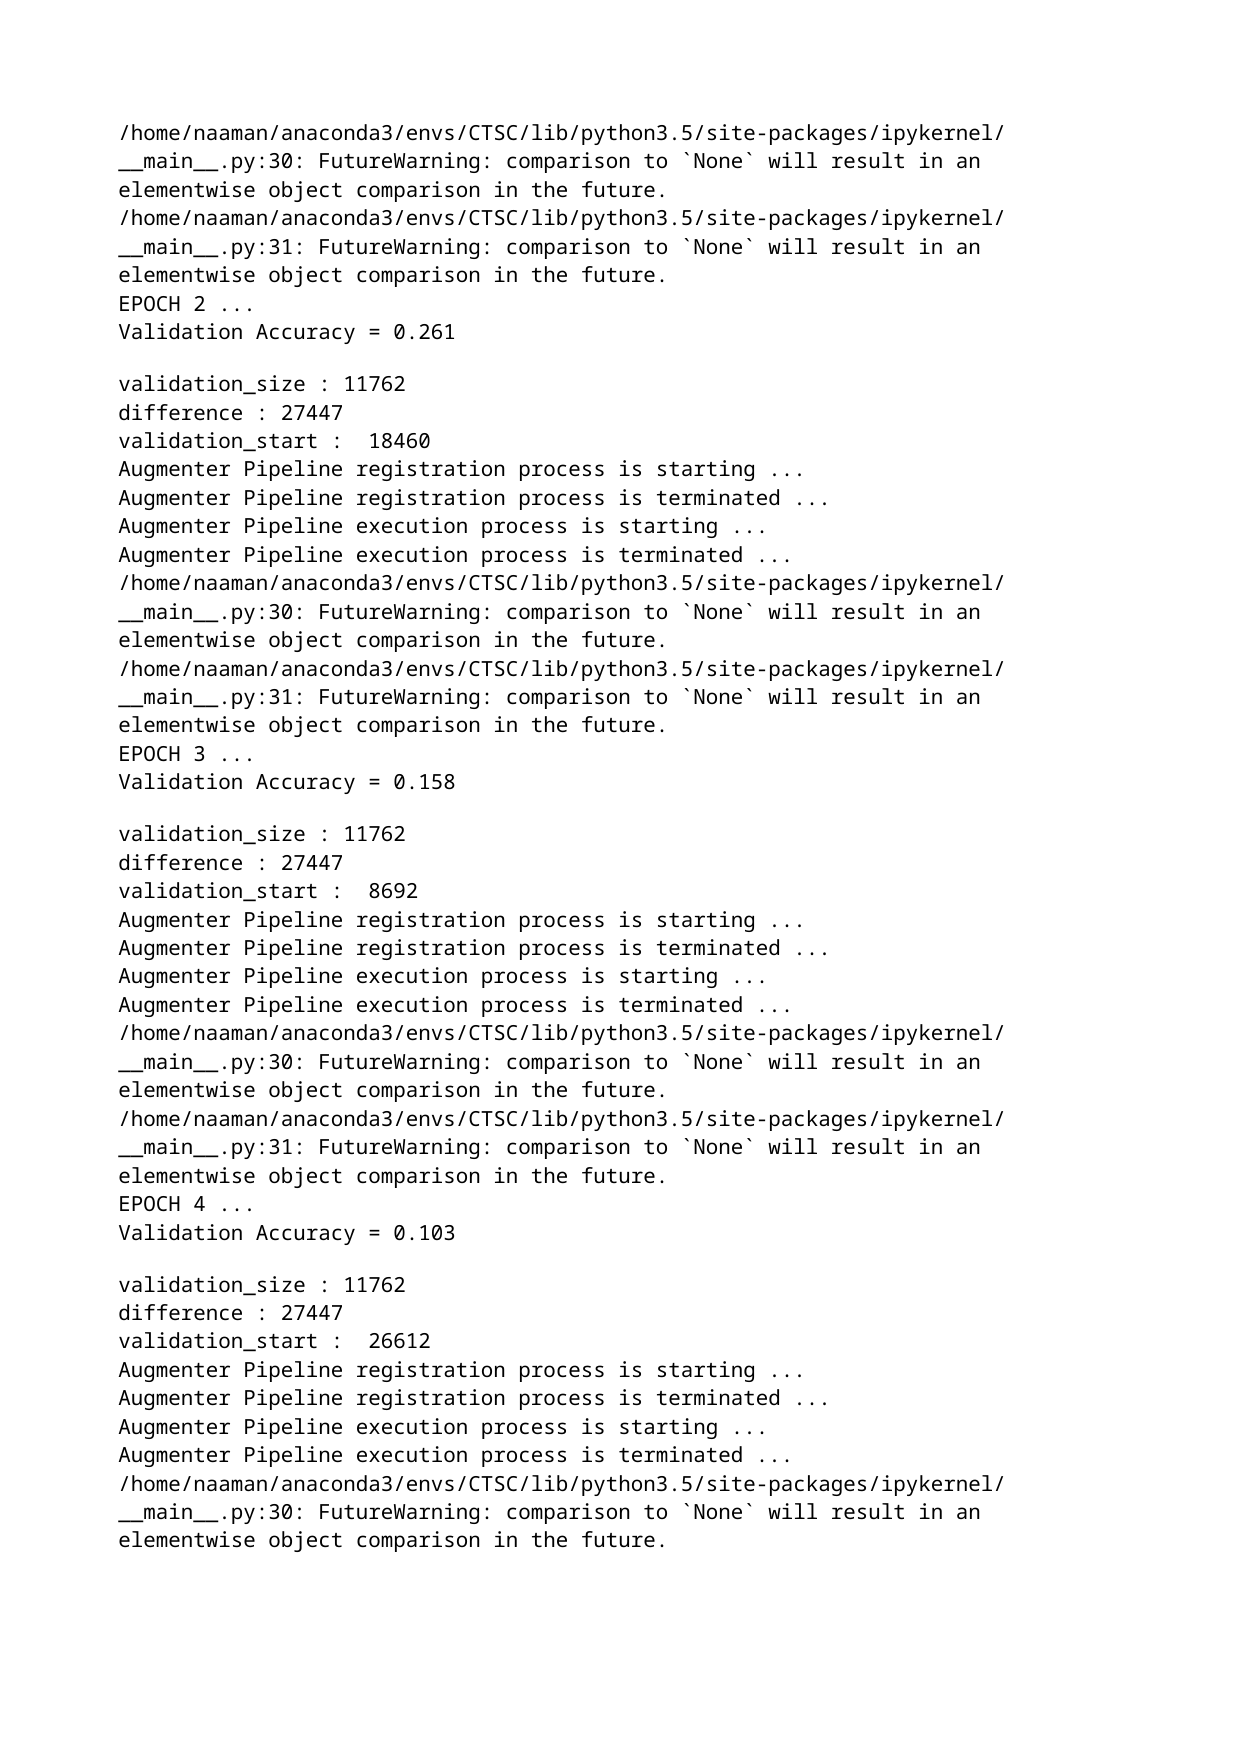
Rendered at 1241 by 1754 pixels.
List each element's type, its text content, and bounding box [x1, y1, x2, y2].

text Augmenter Pipeline registration process is terminated ... [118, 483, 1122, 511]
text /home/naaman/anaconda3/envs/CTSC/lib/python3.5/site-packages/ipykernel/__main__.py:30: FutureWarning: comparison to `None` will result in an elementwise object comparison in the future. [118, 1469, 1122, 1554]
text validation_size : 11762 [118, 369, 1122, 398]
text Augmenter Pipeline registration process is terminated ... [118, 1383, 1122, 1412]
text /home/naaman/anaconda3/envs/CTSC/lib/python3.5/site-packages/ipykernel/__main__.py:30: FutureWarning: comparison to `None` will result in an elementwise object comparison in the future. [118, 568, 1122, 654]
text Augmenter Pipeline registration process is starting ... [118, 454, 1122, 483]
text Augmenter Pipeline execution process is starting ... [118, 962, 1122, 990]
text Augmenter Pipeline execution process is starting ... [118, 511, 1122, 540]
text validation_start : 8692 [118, 876, 1122, 905]
text validation_size : 11762 [118, 1270, 1122, 1298]
text validation_start : 18460 [118, 426, 1122, 454]
text /home/naaman/anaconda3/envs/CTSC/lib/python3.5/site-packages/ipykernel/__main__.py:30: FutureWarning: comparison to `None` will result in an elementwise object comparison in the future. [118, 118, 1122, 203]
text validation_start : 26612 [118, 1327, 1122, 1355]
text /home/naaman/anaconda3/envs/CTSC/lib/python3.5/site-packages/ipykernel/__main__.py:31: FutureWarning: comparison to `None` will result in an elementwise object comparison in the future. [118, 203, 1122, 289]
text Augmenter Pipeline execution process is terminated ... [118, 540, 1122, 568]
text /home/naaman/anaconda3/envs/CTSC/lib/python3.5/site-packages/ipykernel/__main__.py:31: FutureWarning: comparison to `None` will result in an elementwise object comparison in the future. [118, 1104, 1122, 1189]
text validation_size : 11762 [118, 819, 1122, 848]
text difference : 27447 [118, 1298, 1122, 1327]
text difference : 27447 [118, 398, 1122, 426]
text Augmenter Pipeline execution process is starting ... [118, 1412, 1122, 1440]
text Augmenter Pipeline registration process is terminated ... [118, 933, 1122, 962]
text EPOCH 3 ... [118, 739, 1122, 767]
text Validation Accuracy = 0.261 [118, 317, 1122, 346]
text EPOCH 2 ... [118, 289, 1122, 317]
text /home/naaman/anaconda3/envs/CTSC/lib/python3.5/site-packages/ipykernel/__main__.py:31: FutureWarning: comparison to `None` will result in an elementwise object comparison in the future. [118, 654, 1122, 739]
text Augmenter Pipeline registration process is starting ... [118, 1355, 1122, 1383]
text difference : 27447 [118, 848, 1122, 876]
text Augmenter Pipeline registration process is starting ... [118, 905, 1122, 933]
text Validation Accuracy = 0.158 [118, 767, 1122, 796]
text /home/naaman/anaconda3/envs/CTSC/lib/python3.5/site-packages/ipykernel/__main__.py:30: FutureWarning: comparison to `None` will result in an elementwise object comparison in the future. [118, 1018, 1122, 1104]
text EPOCH 4 ... [118, 1189, 1122, 1218]
text Augmenter Pipeline execution process is terminated ... [118, 990, 1122, 1018]
text Augmenter Pipeline execution process is terminated ... [118, 1440, 1122, 1469]
text Validation Accuracy = 0.103 [118, 1218, 1122, 1246]
